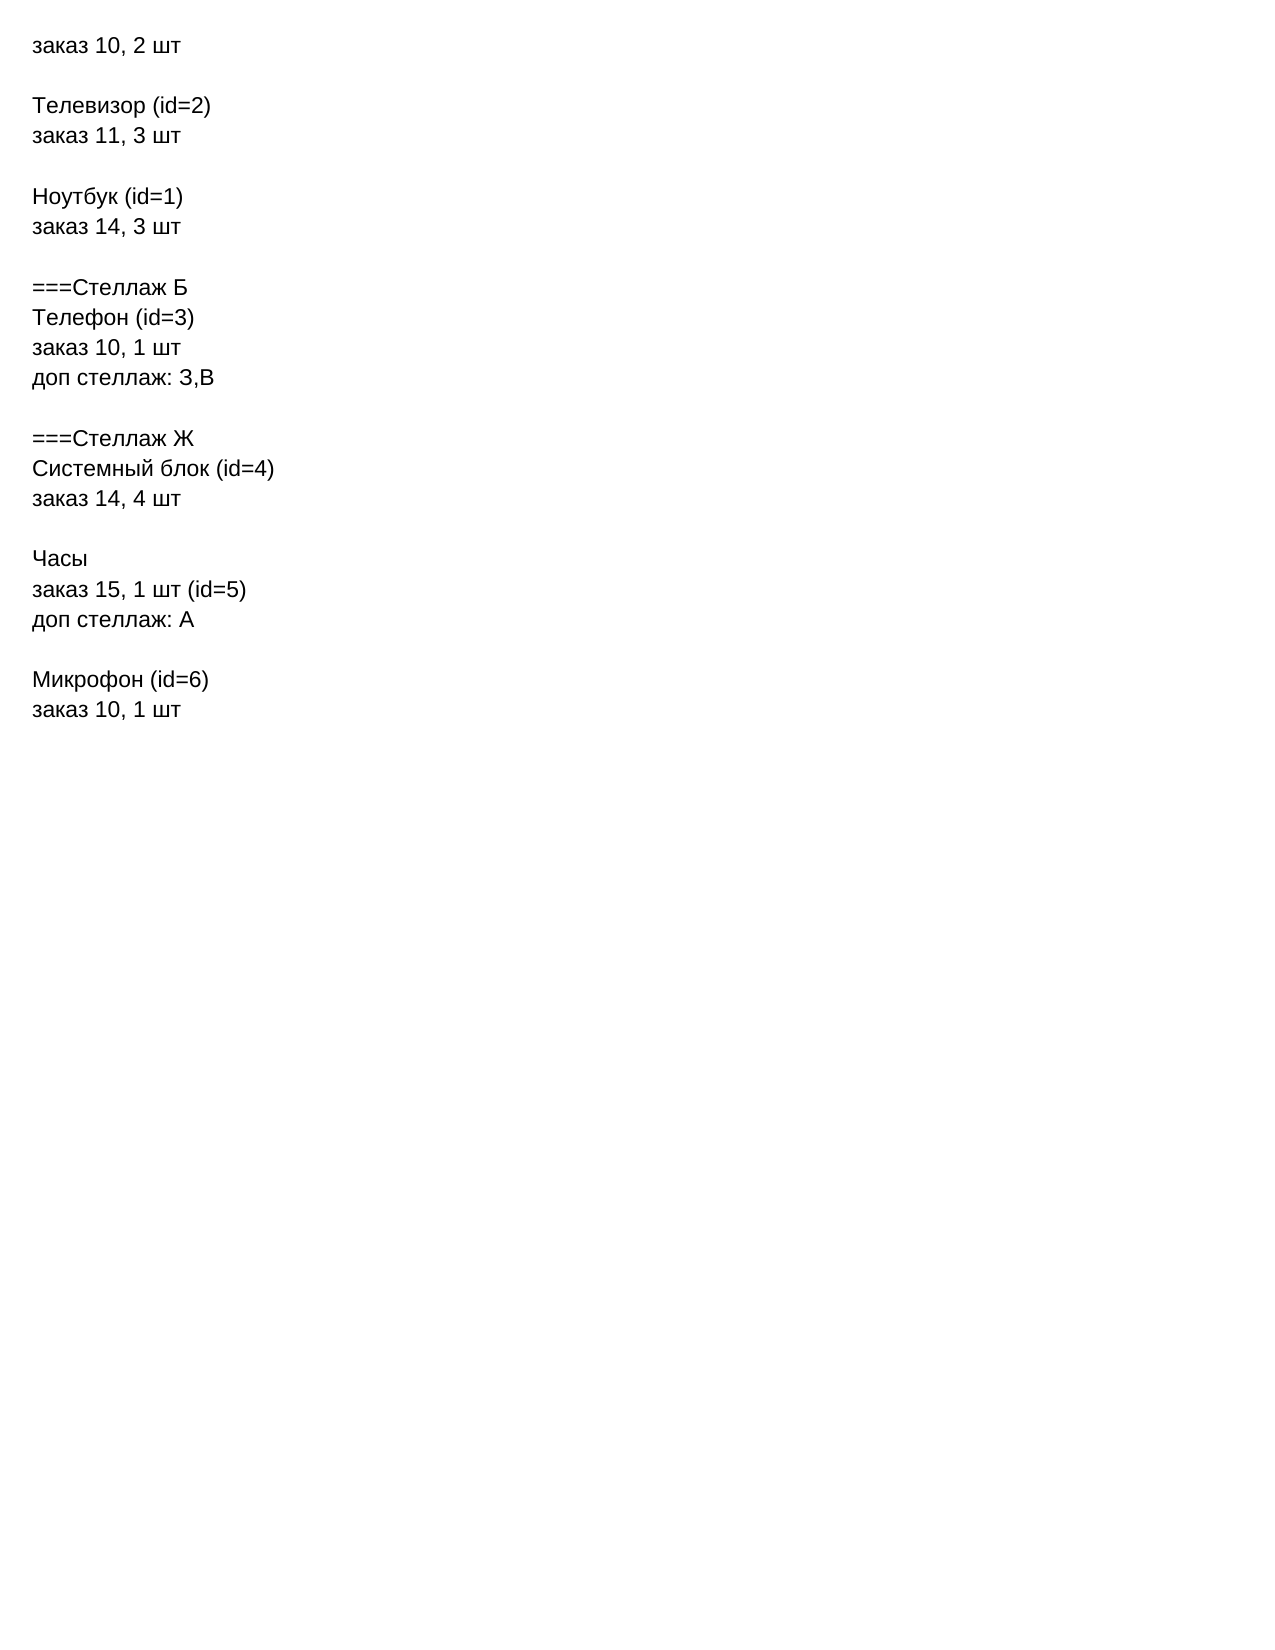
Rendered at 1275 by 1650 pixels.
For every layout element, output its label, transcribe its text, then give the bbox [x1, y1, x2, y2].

text Системный блок (id=4) [32, 455, 1243, 481]
text заказ 14, 3 шт [32, 213, 1243, 239]
text Часы [32, 545, 1243, 572]
text ===Стеллаж Б [32, 273, 1243, 300]
text заказ 11, 3 шт [32, 122, 1243, 149]
text Телевизор (id=2) [32, 92, 1243, 119]
text ===Стеллаж Ж [32, 424, 1243, 451]
text заказ 10, 1 шт [32, 334, 1243, 360]
text заказ 14, 4 шт [32, 485, 1243, 511]
text Телефон (id=3) [32, 304, 1243, 330]
text заказ 15, 1 шт (id=5) [32, 576, 1243, 602]
text доп стеллаж: А [32, 606, 1243, 632]
text Микрофон (id=6) [32, 666, 1243, 693]
text Ноутбук (id=1) [32, 183, 1243, 209]
text доп стеллаж: З,В [32, 364, 1243, 391]
text заказ 10, 1 шт [32, 696, 1243, 723]
text заказ 10, 2 шт [32, 32, 1243, 58]
